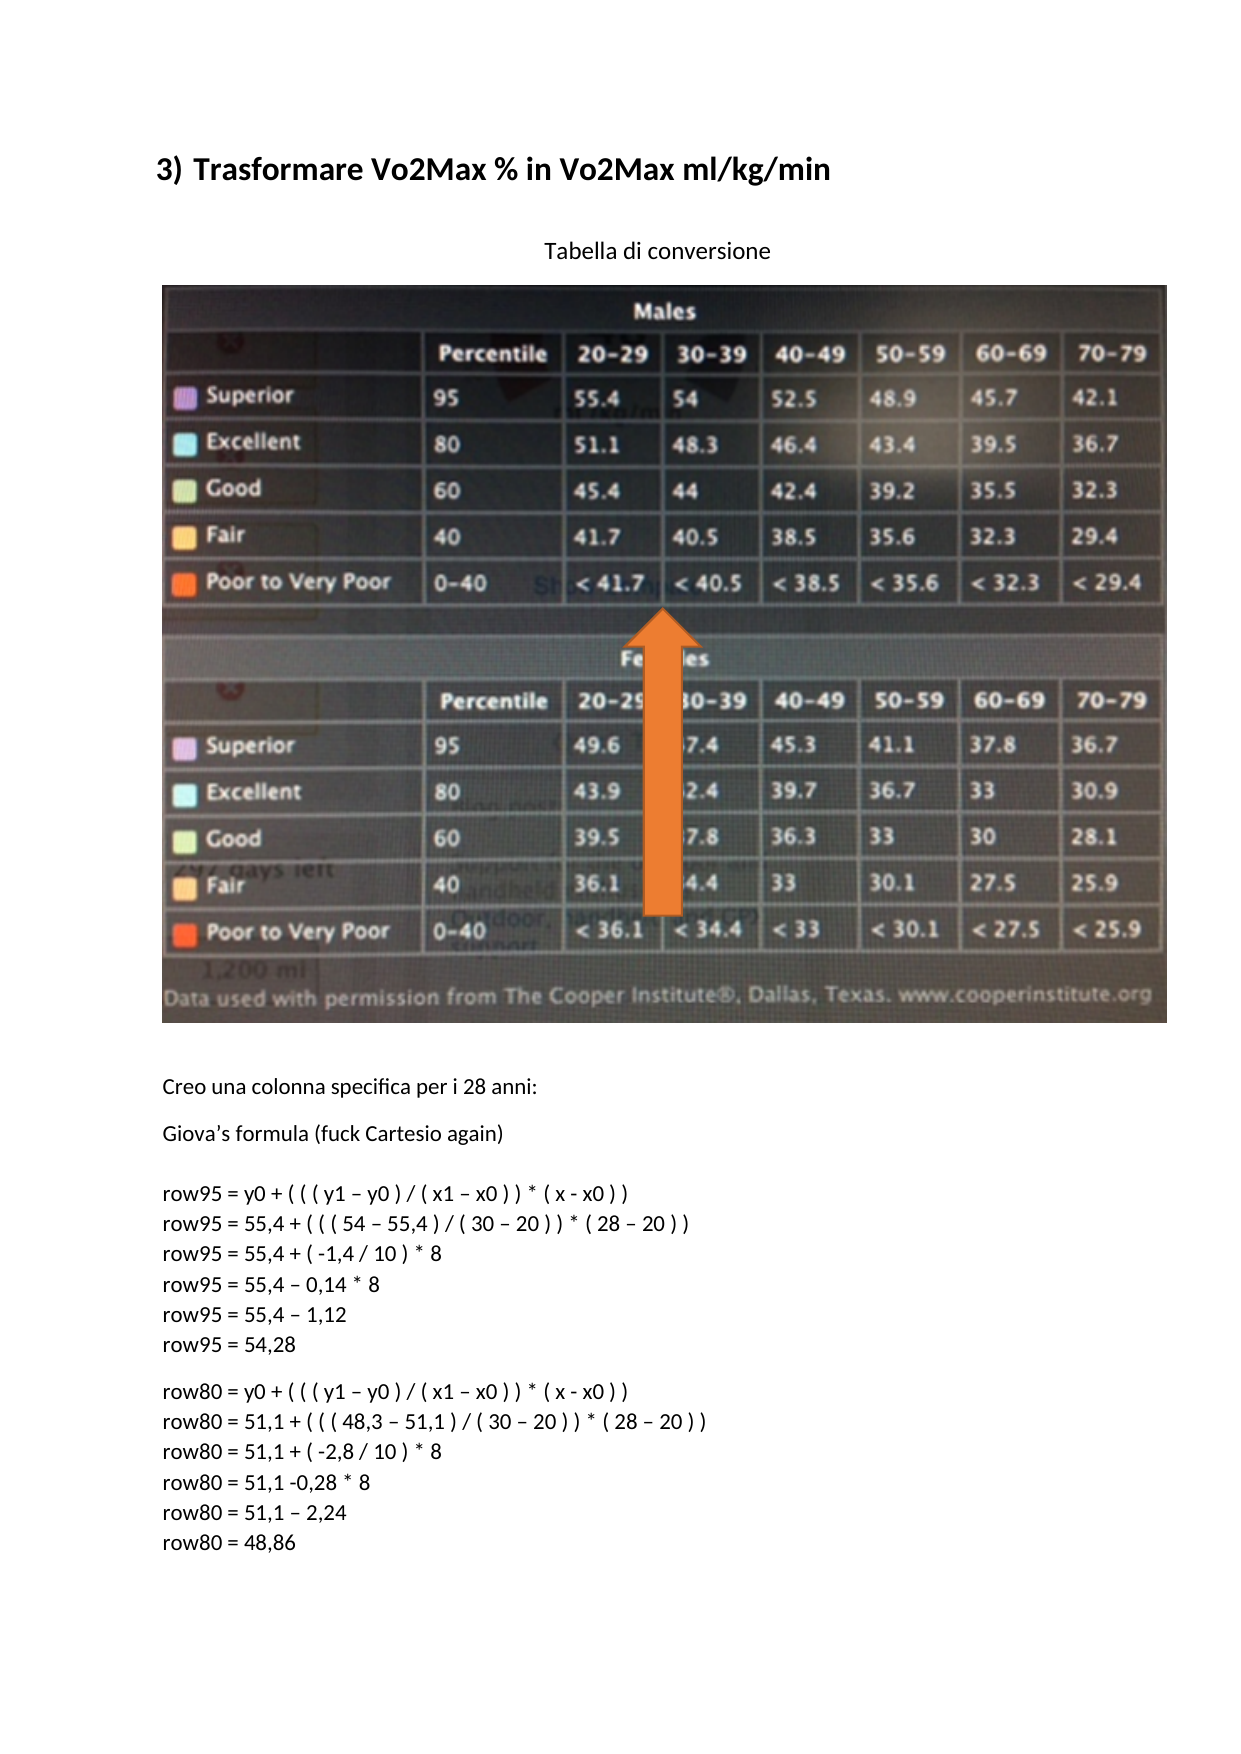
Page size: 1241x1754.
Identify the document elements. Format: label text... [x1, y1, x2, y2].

picture [162, 285, 1167, 1023]
text Creo una colonna specifica per i 28 anni: [162, 1042, 1122, 1100]
text row80 = y0 + ( ( ( y1 – y0 ) / ( x1 – x0 ) ) * ( x - x0 ) ) row80 = 51,1 + ( ( ( 48,3 – 51,1 ) / ( 30 – 20 ) ) * ( 28 – 20 ) ) row80 = 51,1 + ( -2,8 / 10 ) * 8 row80 = 51,1 -0,28 * 8 row80 = 51,1 – 2,24 row80 = 48,86 [162, 1377, 1122, 1556]
list Tabella di conversione [193, 236, 1122, 266]
list Trasformare Vo2Max % in Vo2Max ml/kg/min [156, 148, 1122, 232]
text Giova’s formula (fuck Cartesio again) row95 = y0 + ( ( ( y1 – y0 ) / ( x1 – x0 ) ) * ( x - x0 ) ) row95 = 55,4 + ( ( ( 54 – 55,4 ) / ( 30 – 20 ) ) * ( 28 – 20 ) ) row95 = 55,4 + ( -1,4 / 10 ) * 8 row95 = 55,4 – 0,14 * 8 row95 = 55,4 – 1,12 row95 = 54,28 [162, 1119, 1122, 1358]
